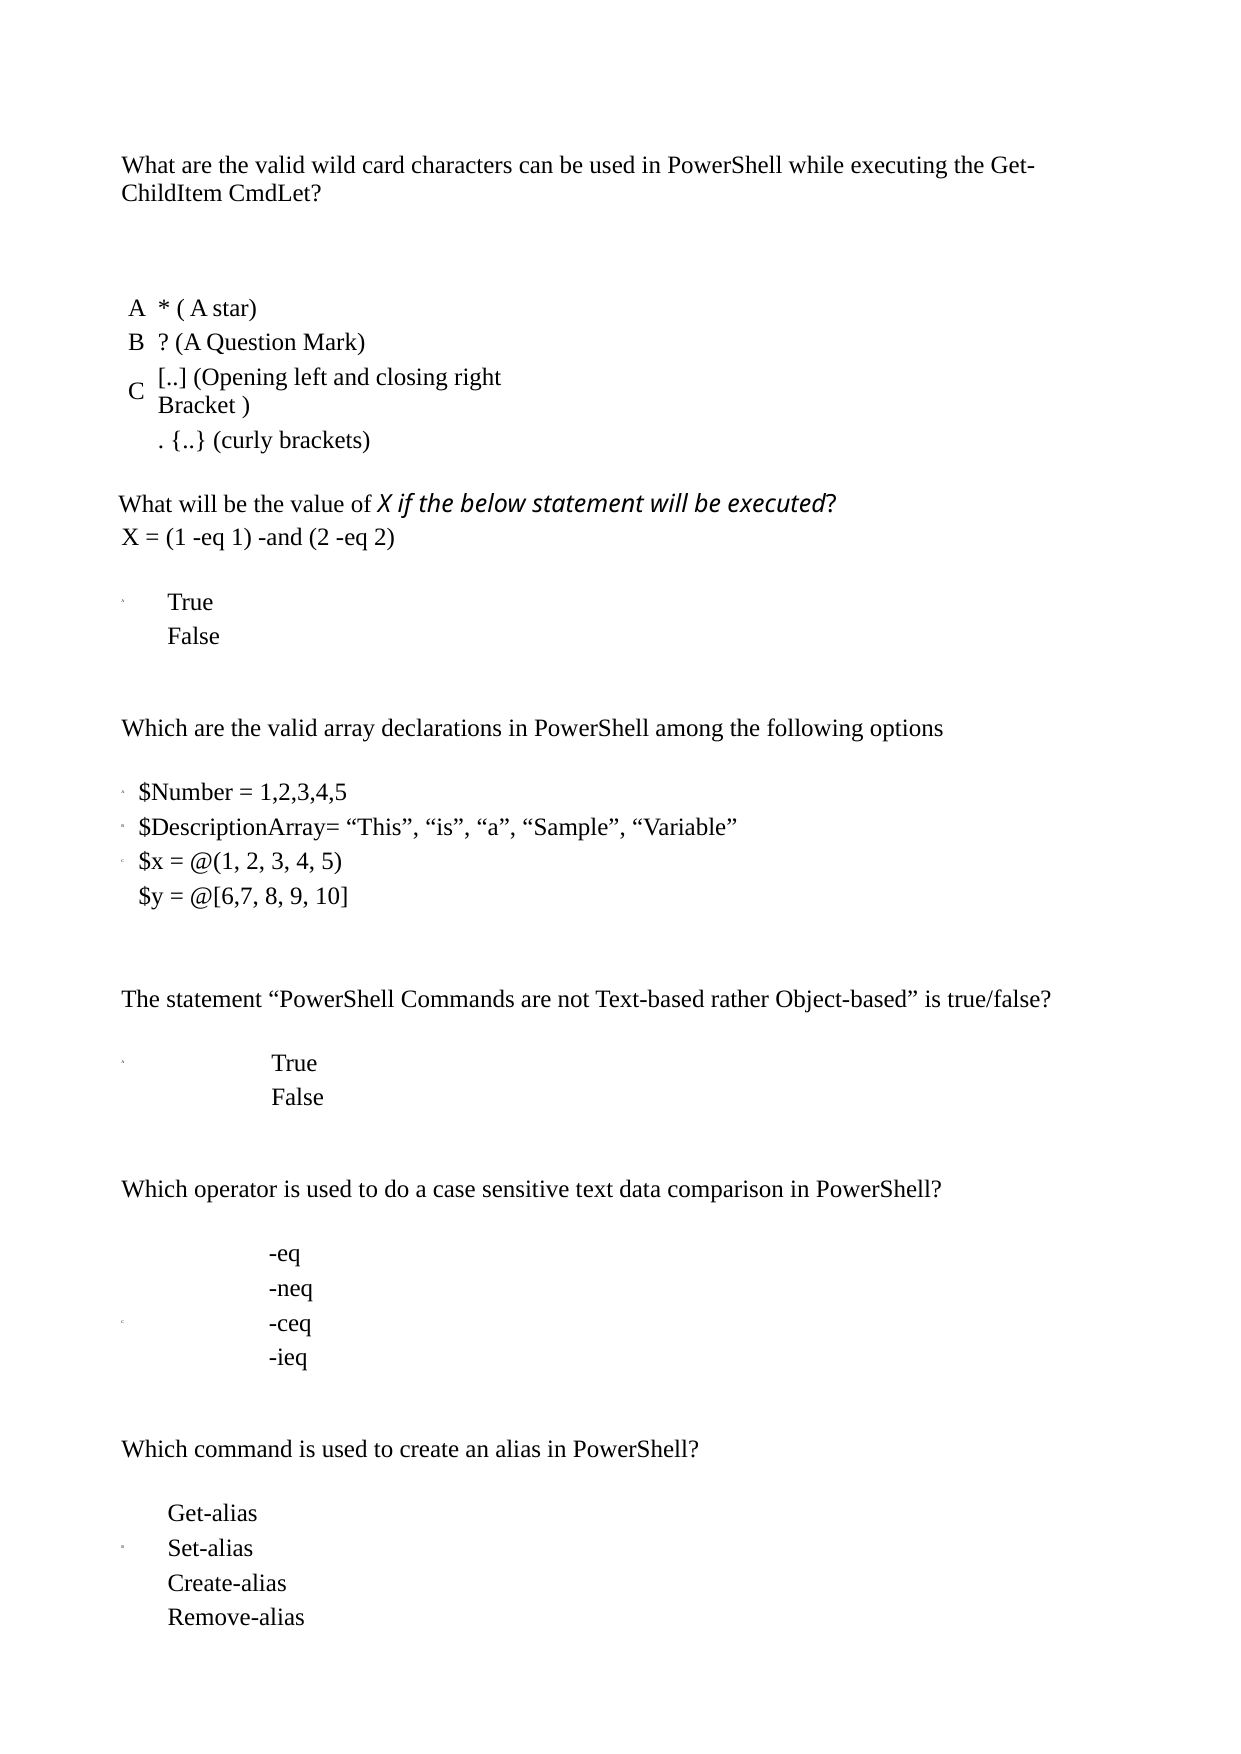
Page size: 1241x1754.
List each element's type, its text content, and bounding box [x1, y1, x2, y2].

table_cell A [118, 584, 164, 618]
table_cell [118, 1496, 164, 1530]
table_cell [118, 240, 1122, 250]
table_header Which command is used to create an alias in PowerShell? [118, 1431, 710, 1496]
table_cell B [118, 1530, 164, 1565]
table_cell -ieq [266, 1339, 952, 1374]
table_header Which are the valid array declarations in PowerShell among the following options [118, 710, 954, 774]
table_cell $x = @(1, 2, 3, 4, 5) [135, 844, 954, 878]
table_cell Get-alias [164, 1496, 710, 1530]
table_cell A [118, 1045, 268, 1079]
table_header Which operator is used to do a case sensitive text data comparison in PowerShell? [118, 1172, 952, 1236]
table_cell False [164, 618, 408, 653]
table_cell Remove-alias [164, 1599, 710, 1634]
table_cell Set-alias [164, 1530, 710, 1565]
table_cell $y = @[6,7, 8, 9, 10] [135, 878, 954, 913]
table_cell True [268, 1045, 1062, 1079]
table_cell . {..} (curly brackets) [155, 422, 587, 457]
table_cell $DescriptionArray= “This”, “is”, “a”, “Sample”, “Variable” [135, 809, 954, 843]
table_header The statement “PowerShell Commands are not Text-based rather Object-based” is true/false? [118, 981, 1062, 1045]
table_cell C [118, 844, 135, 878]
table_cell B [118, 809, 135, 843]
table_cell [118, 1236, 266, 1270]
table_cell Create-alias [164, 1565, 710, 1599]
table_cell $Number = 1,2,3,4,5 [135, 774, 954, 809]
table_cell [118, 618, 164, 653]
table_cell * ( A star) [155, 290, 587, 324]
table_cell A [125, 290, 155, 324]
table_header [118, 913, 136, 923]
table_header What are the valid wild card characters can be used in PowerShell while executing the Get-ChildItem CmdLet? [118, 147, 1122, 240]
table_cell [118, 1339, 266, 1374]
table_cell True [164, 584, 408, 618]
table_cell [118, 878, 135, 913]
table_cell B [125, 324, 155, 359]
table_cell [118, 1270, 266, 1305]
table_cell [118, 1599, 164, 1634]
table_cell -ceq [266, 1305, 952, 1339]
table_cell [118, 1080, 268, 1114]
table_cell -neq [266, 1270, 952, 1305]
table_cell [118, 1565, 164, 1599]
table_header X = (1 -eq 1) -and (2 -eq 2) [118, 520, 408, 584]
table_cell False [268, 1080, 1062, 1114]
table_cell A [118, 774, 135, 809]
table_cell [..] (Opening left and closing right Bracket ) [155, 359, 587, 422]
table_cell -eq [266, 1236, 952, 1270]
table_cell ? (A Question Mark) [155, 324, 587, 359]
table_cell C [125, 359, 155, 422]
text What will be the value of X if the below statement will be executed? [118, 486, 1122, 519]
table_cell C [118, 1305, 266, 1339]
table_header [125, 279, 587, 290]
table_cell [125, 422, 155, 457]
